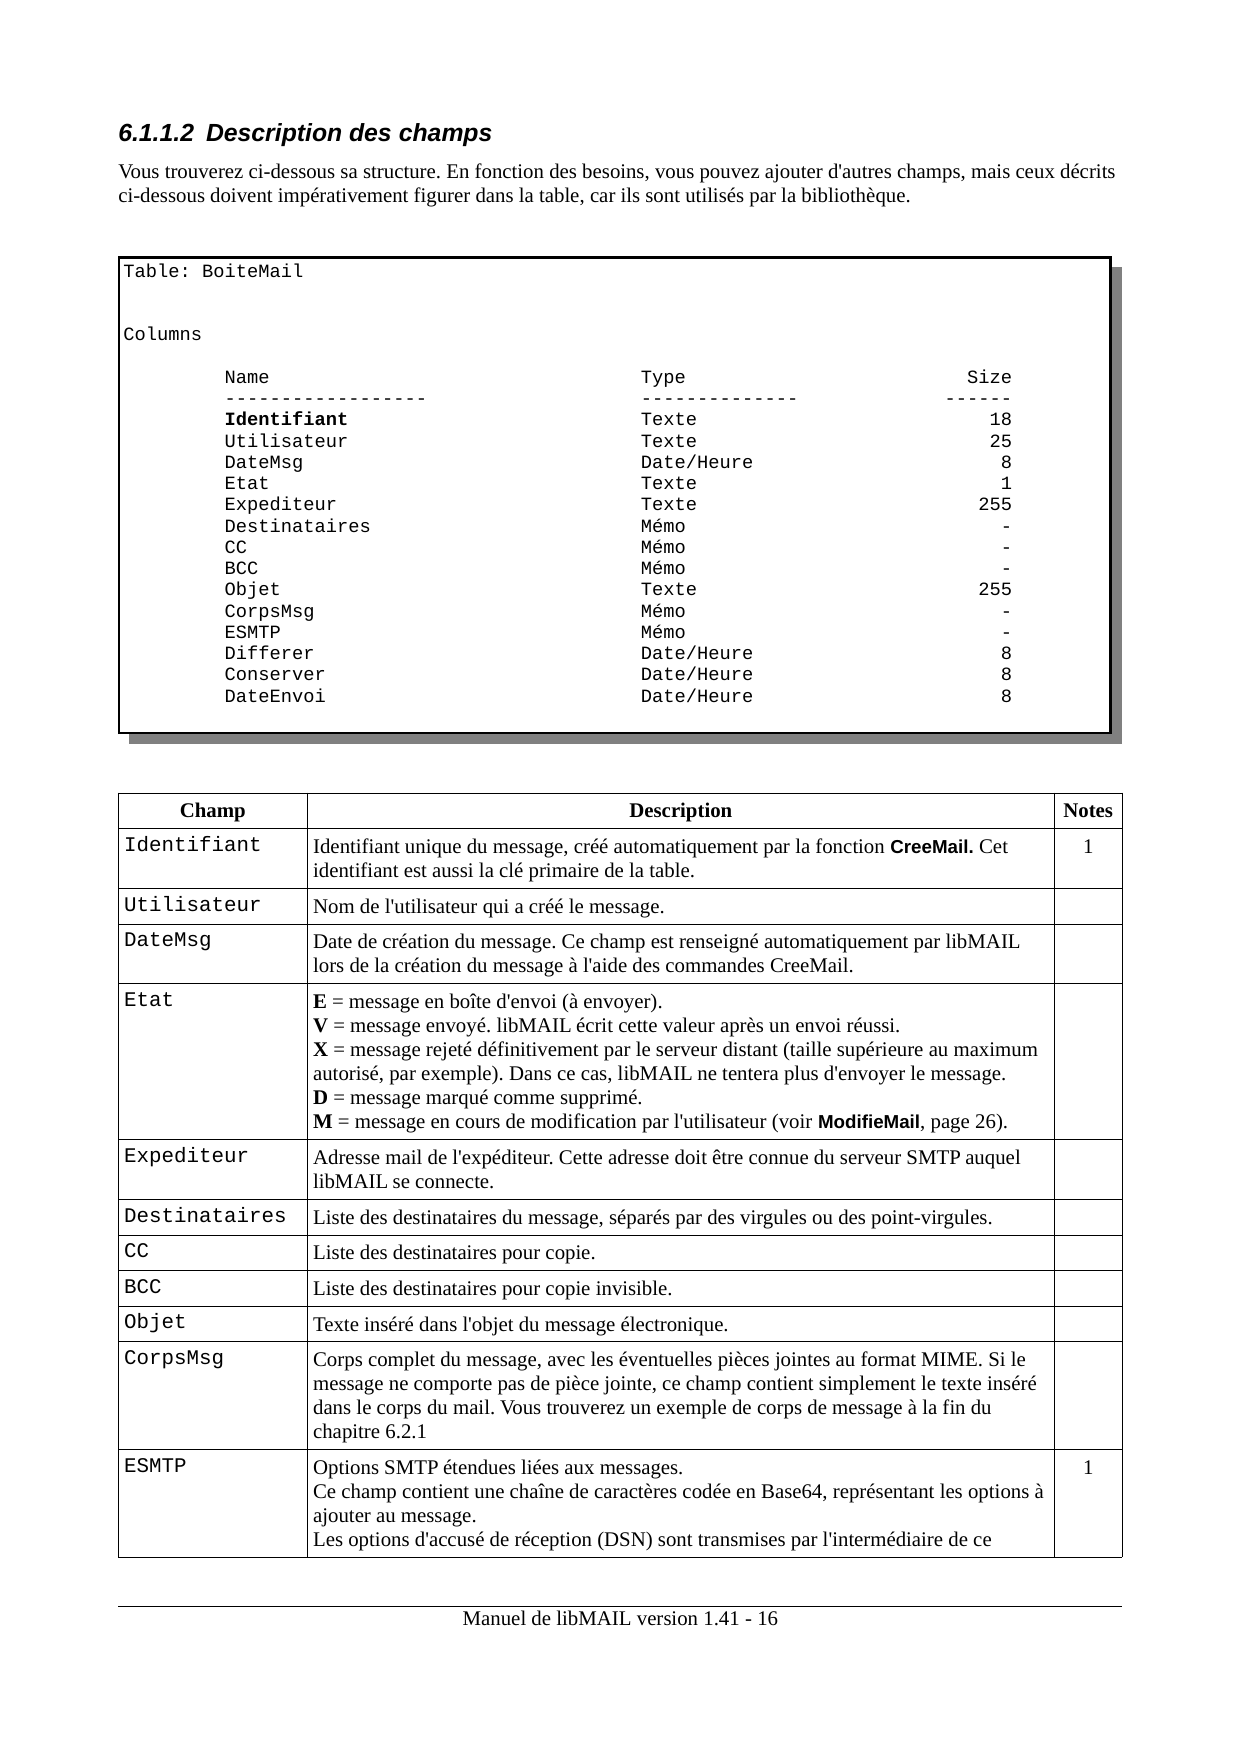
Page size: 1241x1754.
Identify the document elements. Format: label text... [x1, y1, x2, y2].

table_cell Date de création du message. Ce champ est renseigné automatiquement par libMAIL lors de la création du message à l'aide des commandes CreeMail. [308, 925, 1054, 983]
text Expediteur Texte 255 [120, 490, 1109, 511]
table_cell Options SMTP étendues liées aux messages. Ce champ contient une chaîne de caractères codée en Base64, représentant les options à ajouter au message. Les options d'accusé de réception (DSN) sont transmises par l'intermédiaire de ce [308, 1450, 1054, 1557]
table_cell [1055, 1307, 1122, 1341]
table_cell [1055, 1271, 1122, 1306]
table_cell Corps complet du message, avec les éventuelles pièces jointes au format MIME. Si le message ne comporte pas de pièce jointe, ce champ contient simplement le texte inséré dans le corps du mail. Vous trouverez un exemple de corps de message à la fin du chapitre 6.2.1 [308, 1342, 1054, 1449]
table_cell [1055, 889, 1122, 923]
text DateEnvoi Date/Heure 8 [120, 681, 1109, 708]
text Conserver Date/Heure 8 [120, 660, 1109, 681]
table_cell Identifiant unique du message, créé automatiquement par la fonction CreeMail. Cet identifiant est aussi la clé primaire de la table. [308, 829, 1054, 888]
table_cell DateMsg [119, 925, 307, 983]
text CorpsMsg Mémo - [120, 596, 1109, 618]
table_cell Nom de l'utilisateur qui a créé le message. [308, 889, 1054, 923]
table_cell CC [119, 1236, 307, 1270]
table_header Description [308, 794, 1054, 828]
table_cell E = message en boîte d'envoi (à envoyer). V = message envoyé. libMAIL écrit cette valeur après un envoi réussi. X = message rejeté définitivement par le serveur distant (taille supérieure au maximum autorisé, par exemple). Dans ce cas, libMAIL ne tentera plus d'envoyer le message. D = message marqué comme supprimé. M = message en cours de modification par l'utilisateur (voir ModifieMail, page 26). [308, 984, 1054, 1139]
table_cell Identifiant [119, 829, 307, 888]
text Columns [120, 320, 1109, 346]
text Destinataires Mémo - [120, 511, 1109, 533]
table_cell Liste des destinataires pour copie invisible. [308, 1271, 1054, 1306]
table_cell [1055, 1236, 1122, 1270]
table_cell [1055, 1200, 1122, 1234]
table_header Champ [119, 794, 307, 828]
text Differer Date/Heure 8 [120, 639, 1109, 660]
table_cell Expediteur [119, 1140, 307, 1199]
table_cell 1 [1055, 829, 1122, 888]
table_cell [1055, 1342, 1122, 1449]
table_cell BCC [119, 1271, 307, 1306]
text CC Mémo - [120, 533, 1109, 554]
table_cell [1055, 984, 1122, 1139]
table_cell 1 [1055, 1450, 1122, 1557]
table_cell CorpsMsg [119, 1342, 307, 1449]
table_cell [1055, 1140, 1122, 1199]
text Name Type Size [120, 363, 1109, 384]
text Table: BoiteMail [120, 259, 1109, 283]
table_cell Liste des destinataires pour copie. [308, 1236, 1054, 1270]
table_cell Adresse mail de l'expéditeur. Cette adresse doit être connue du serveur SMTP auquel libMAIL se connecte. [308, 1140, 1054, 1199]
text DateMsg Date/Heure 8 [120, 448, 1109, 469]
table_cell ESMTP [119, 1450, 307, 1557]
subtitle Description des champs [118, 118, 1122, 147]
table_cell [1055, 925, 1122, 983]
table_cell Etat [119, 984, 307, 1139]
table_cell Liste des destinataires du message, séparés par des virgules ou des point-virgules. [308, 1200, 1054, 1234]
text Objet Texte 255 [120, 575, 1109, 596]
text Utilisateur Texte 25 [120, 426, 1109, 448]
text Vous trouverez ci-dessous sa structure. En fonction des besoins, vous pouvez ajouter d'autres champs, mais ceux décrits ci-dessous doivent impérativement figurer dans la table, car ils sont utilisés par la bibliothèque. [118, 159, 1122, 207]
text BCC Mémo - [120, 554, 1109, 575]
text Identifiant Texte 18 [120, 405, 1109, 426]
table_header Notes [1055, 794, 1122, 828]
text ------------------ -------------- ------ [120, 384, 1109, 405]
table_cell Utilisateur [119, 889, 307, 923]
table_cell Objet [119, 1307, 307, 1341]
text Etat Texte 1 [120, 469, 1109, 490]
text ESMTP Mémo - [120, 618, 1109, 639]
table_cell Texte inséré dans l'objet du message électronique. [308, 1307, 1054, 1341]
table_cell Destinataires [119, 1200, 307, 1234]
